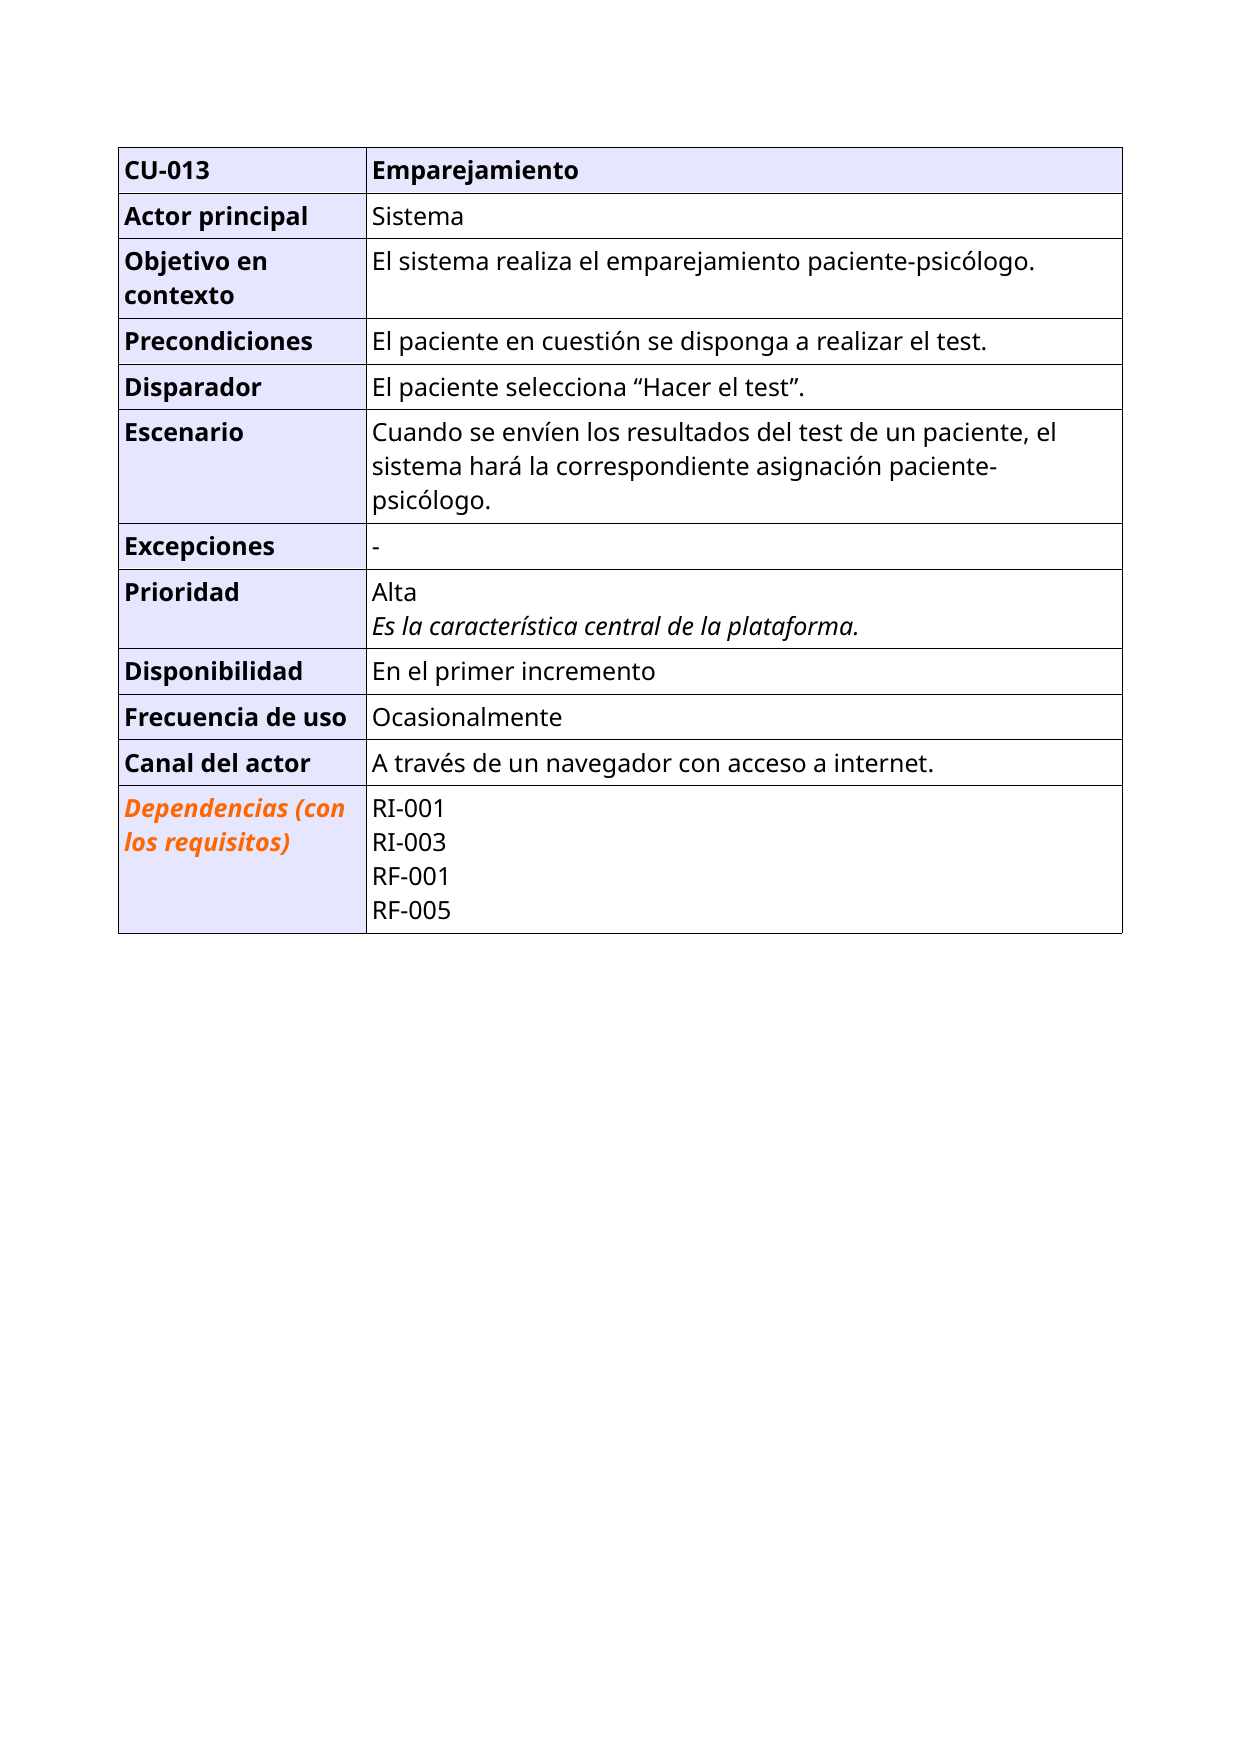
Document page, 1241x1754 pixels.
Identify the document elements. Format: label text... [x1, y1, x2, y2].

table_cell Precondiciones [119, 319, 366, 363]
table_cell Ocasionalmente [367, 695, 1122, 739]
table_cell Dependencias (con los requisitos) [119, 786, 366, 933]
table_cell Canal del actor [119, 740, 366, 785]
table_cell Prioridad [119, 570, 366, 648]
table_cell Excepciones [119, 524, 366, 568]
table_header Emparejamiento [367, 148, 1122, 192]
table_cell Disparador [119, 365, 366, 409]
table_cell - [367, 524, 1122, 568]
table_cell Actor principal [119, 194, 366, 238]
table_cell El paciente selecciona “Hacer el test”. [367, 365, 1122, 409]
table_cell Cuando se envíen los resultados del test de un paciente, el sistema hará la correspondiente asignación paciente-psicólogo. [367, 410, 1122, 523]
table_cell Sistema [367, 194, 1122, 238]
table_cell Objetivo en contexto [119, 239, 366, 318]
table_cell El sistema realiza el emparejamiento paciente-psicólogo. [367, 239, 1122, 318]
table_cell En el primer incremento [367, 649, 1122, 694]
table_cell Frecuencia de uso [119, 695, 366, 739]
table_cell RI-001 RI-003 RF-001 RF-005 [367, 786, 1122, 933]
table_header CU-013 [119, 148, 366, 192]
table_cell El paciente en cuestión se disponga a realizar el test. [367, 319, 1122, 363]
table_cell Alta Es la característica central de la plataforma. [367, 570, 1122, 648]
table_cell A través de un navegador con acceso a internet. [367, 740, 1122, 785]
table_cell Escenario [119, 410, 366, 523]
table_cell Disponibilidad [119, 649, 366, 694]
